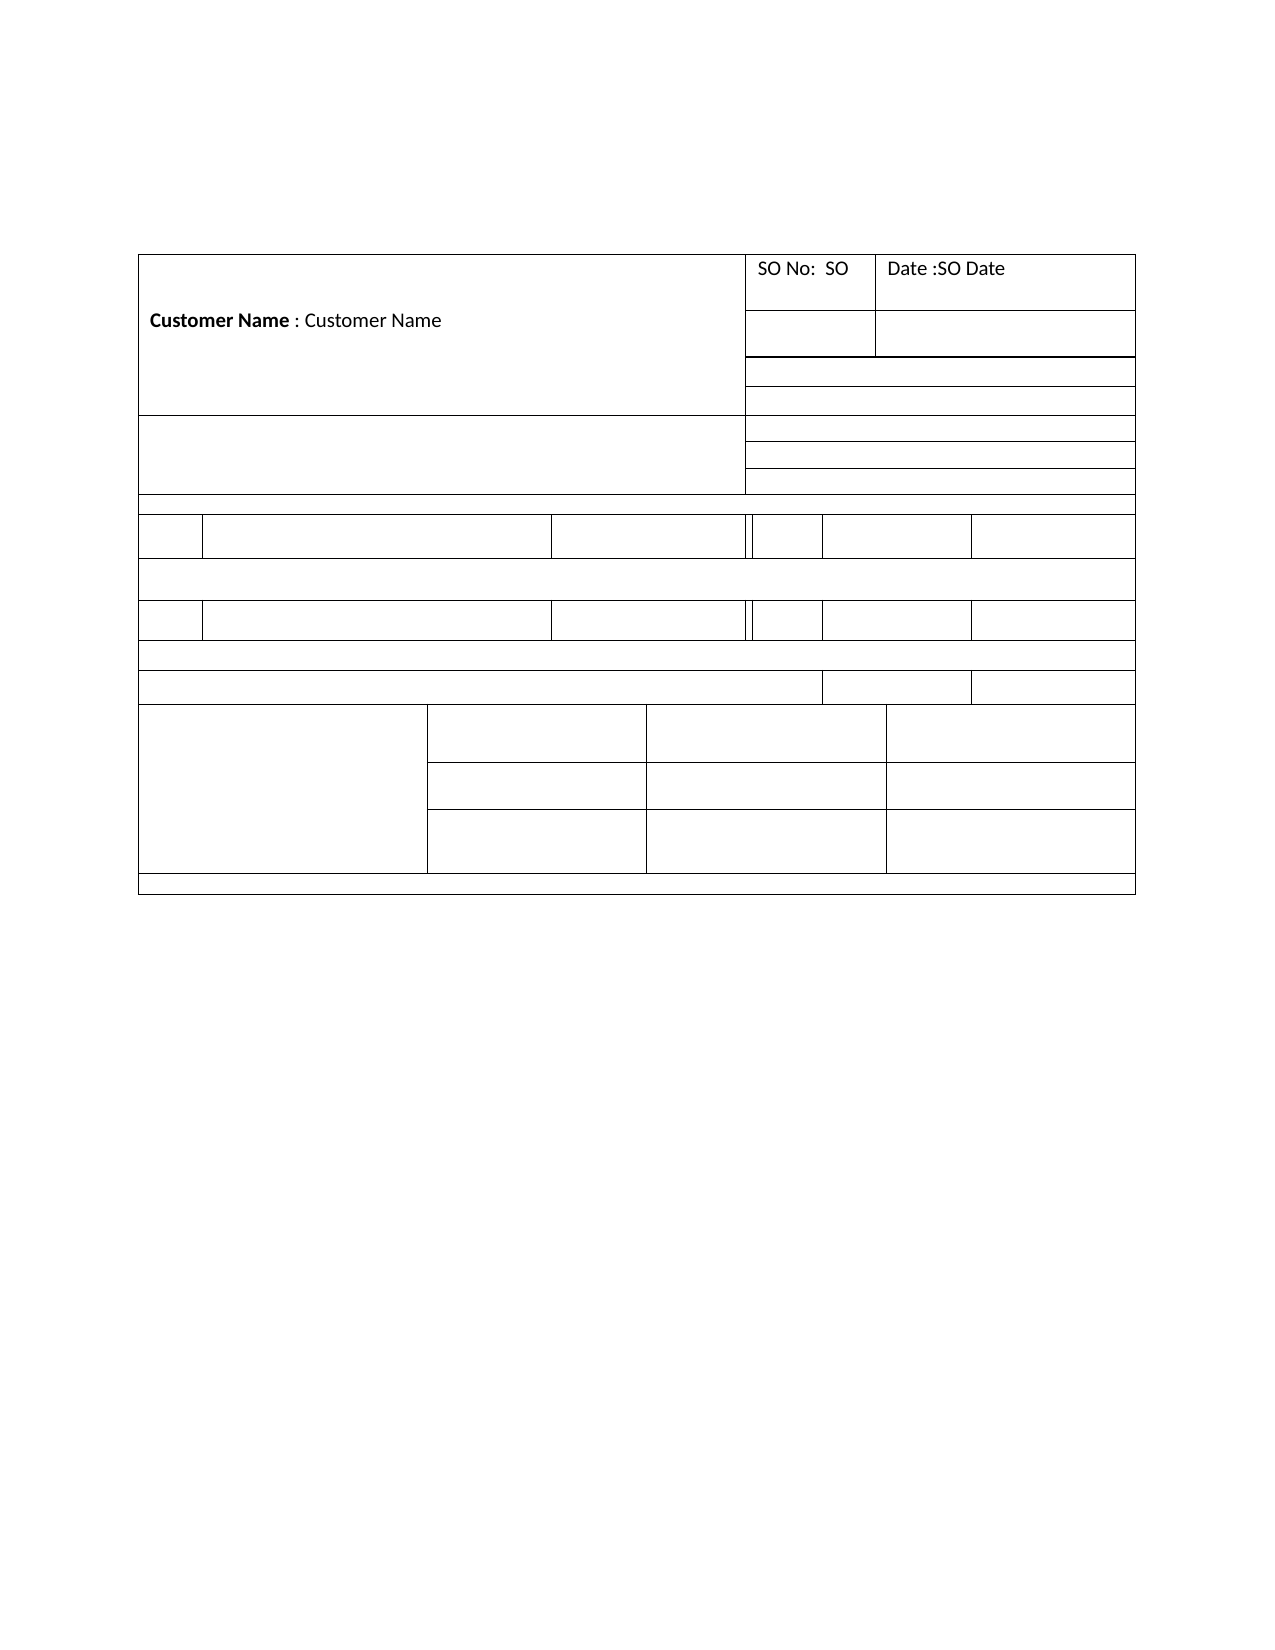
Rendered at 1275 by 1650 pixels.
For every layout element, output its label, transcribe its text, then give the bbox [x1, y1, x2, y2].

table_cell [647, 705, 886, 762]
table_cell [203, 515, 551, 557]
table_cell [746, 358, 1135, 386]
table_cell [823, 515, 971, 557]
table_cell [746, 601, 752, 640]
table_cell [139, 641, 1135, 670]
table_cell [139, 495, 1135, 514]
table_cell [823, 601, 971, 640]
table_cell [428, 763, 646, 809]
table_cell [552, 515, 745, 557]
table_cell [876, 311, 1135, 356]
table_cell [139, 705, 427, 873]
table_cell [753, 515, 822, 557]
table_cell [746, 387, 1135, 414]
table_cell [139, 874, 1135, 893]
table_cell [753, 601, 822, 640]
table_cell [746, 416, 1135, 441]
table_header Customer Name : Customer Name [139, 255, 745, 414]
table_cell [887, 810, 1135, 873]
table_cell [139, 515, 202, 557]
table_cell [887, 705, 1135, 762]
table_cell [428, 810, 646, 873]
table_header Date :SO Date [876, 255, 1135, 309]
table_cell [647, 810, 886, 873]
table_cell [746, 442, 1135, 467]
table_cell [746, 515, 752, 557]
table_cell [823, 671, 971, 703]
table_header SO No: SO [746, 255, 875, 309]
table_cell [972, 671, 1135, 703]
table_cell [552, 601, 745, 640]
table_cell [139, 601, 202, 640]
table_cell [972, 601, 1135, 640]
table_cell [139, 671, 822, 703]
table_cell [746, 311, 875, 356]
table_cell [428, 705, 646, 762]
table_cell [647, 763, 886, 809]
table_cell [139, 559, 1135, 599]
table_cell [139, 416, 745, 494]
table_cell [203, 601, 551, 640]
table_cell [746, 469, 1135, 494]
table_cell [887, 763, 1135, 809]
table_cell [972, 515, 1135, 557]
